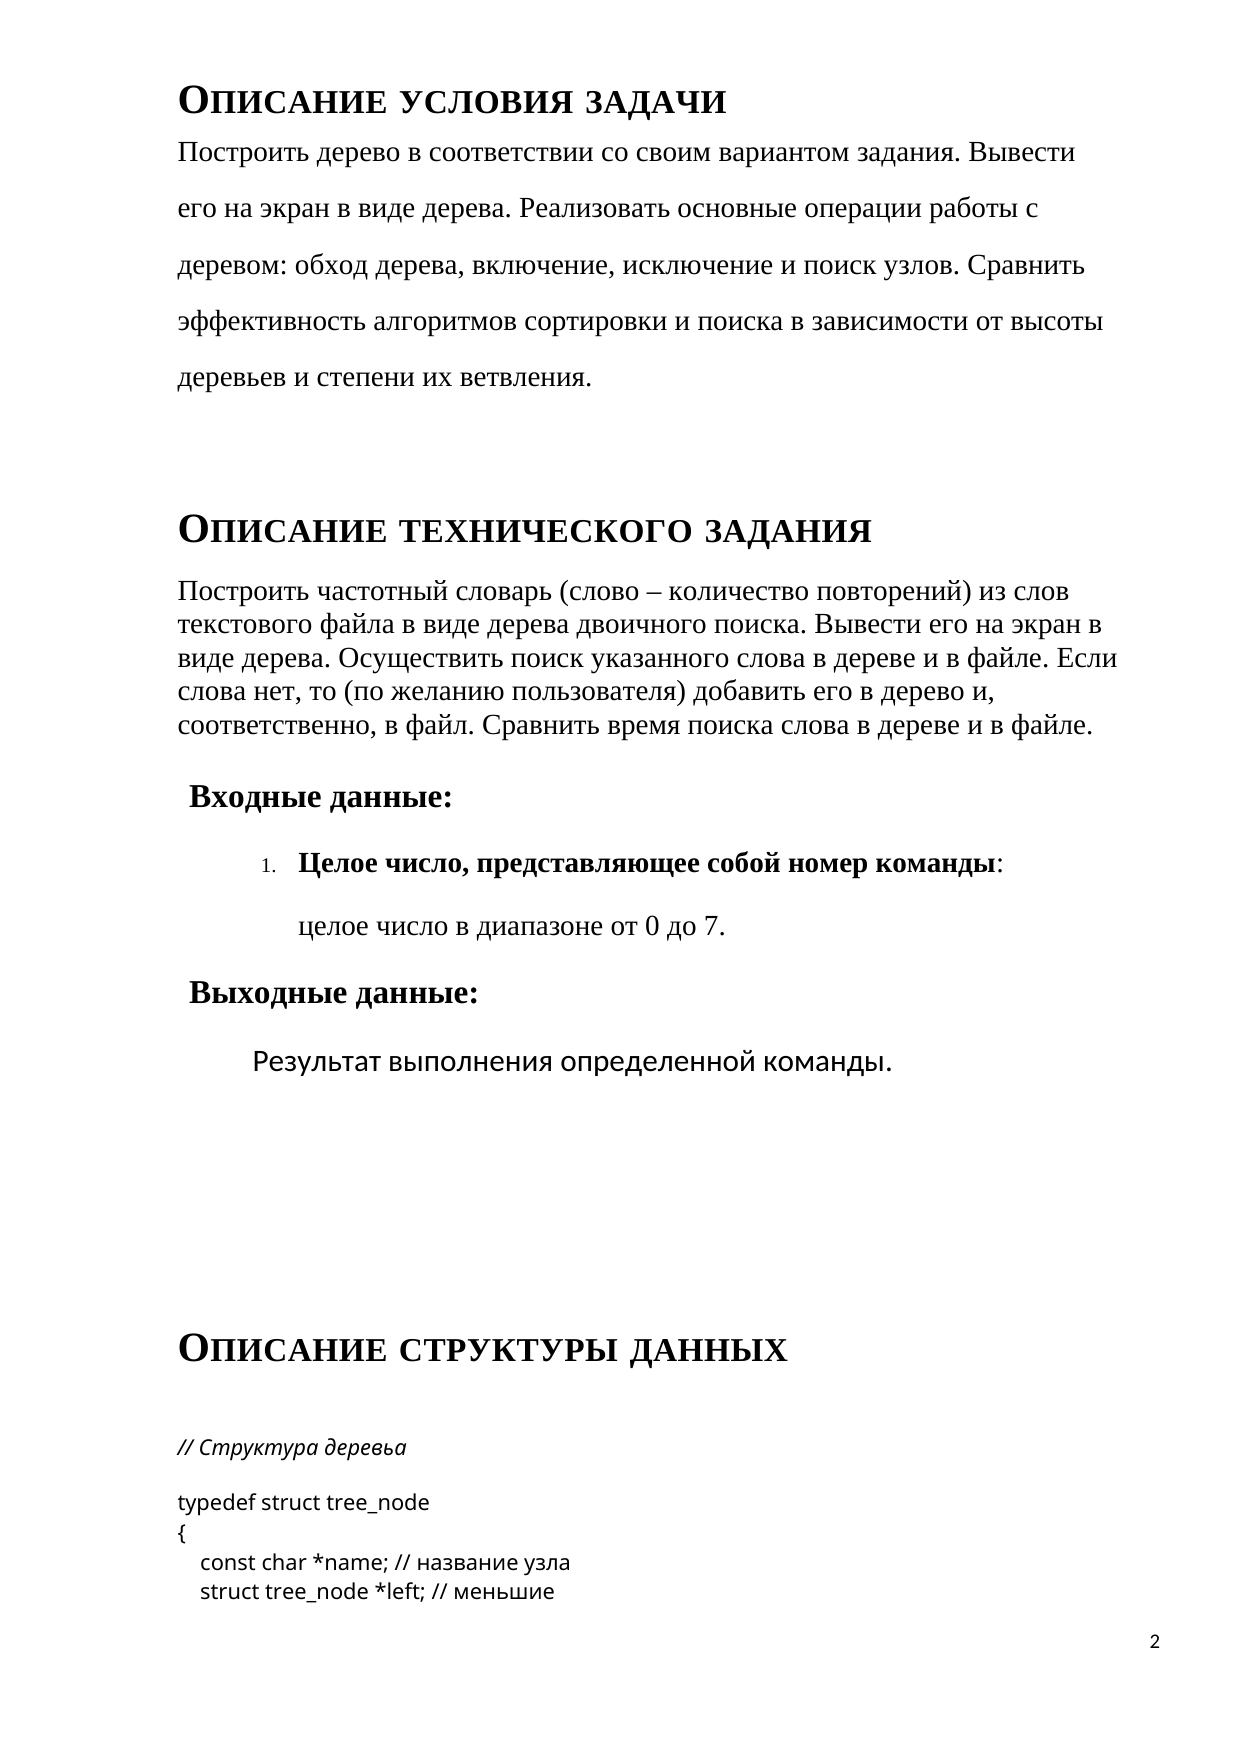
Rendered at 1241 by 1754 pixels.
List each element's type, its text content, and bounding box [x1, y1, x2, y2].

text Результат выполнения определенной команды. [252, 1041, 1152, 1079]
subtitle Описание технического задания [177, 503, 1152, 551]
text Построить дерево в соответствии со своим вариантом задания. Вывести [177, 134, 1152, 168]
text // Структура деревьа [177, 1432, 1152, 1462]
subtitle Описание структуры данных [177, 1322, 1152, 1370]
text Входные данные: [189, 776, 1152, 814]
text его на экран в виде дерева. Реализовать основные операции работы с [177, 191, 1152, 224]
text { [177, 1517, 1152, 1546]
subtitle Описание условия задачи [177, 75, 1152, 123]
text Выходные данные: [189, 972, 1152, 1010]
text typedef struct tree_node [177, 1487, 1152, 1517]
text деревом: обход дерева, включение, исключение и поиск узлов. Сравнить [177, 247, 1152, 280]
text struct tree_node *left; // меньшие [177, 1576, 1152, 1606]
list Целое число, представляющее собой номер команды: [261, 845, 1152, 878]
text эффективность алгоритмов сортировки и поиска в зависимости от высоты [177, 303, 1152, 337]
text Построить частотный словарь (слово – количество повторений) из слов текстового файла в виде дерева двоичного поиска. Вывести его на экран в виде дерева. Осуществить поиск указанного слова в дереве и в файле. Если слова нет, то (по желанию пользователя) добавить его в дерево и, соответственно, в файл. Сравнить время поиска слова в дереве и в файле. [177, 573, 1152, 740]
text const char *name; // название узла [177, 1546, 1152, 1576]
text деревьев и степени их ветвления. [177, 359, 1152, 393]
text целое число в диапазоне от 0 до 7. [298, 908, 1152, 942]
